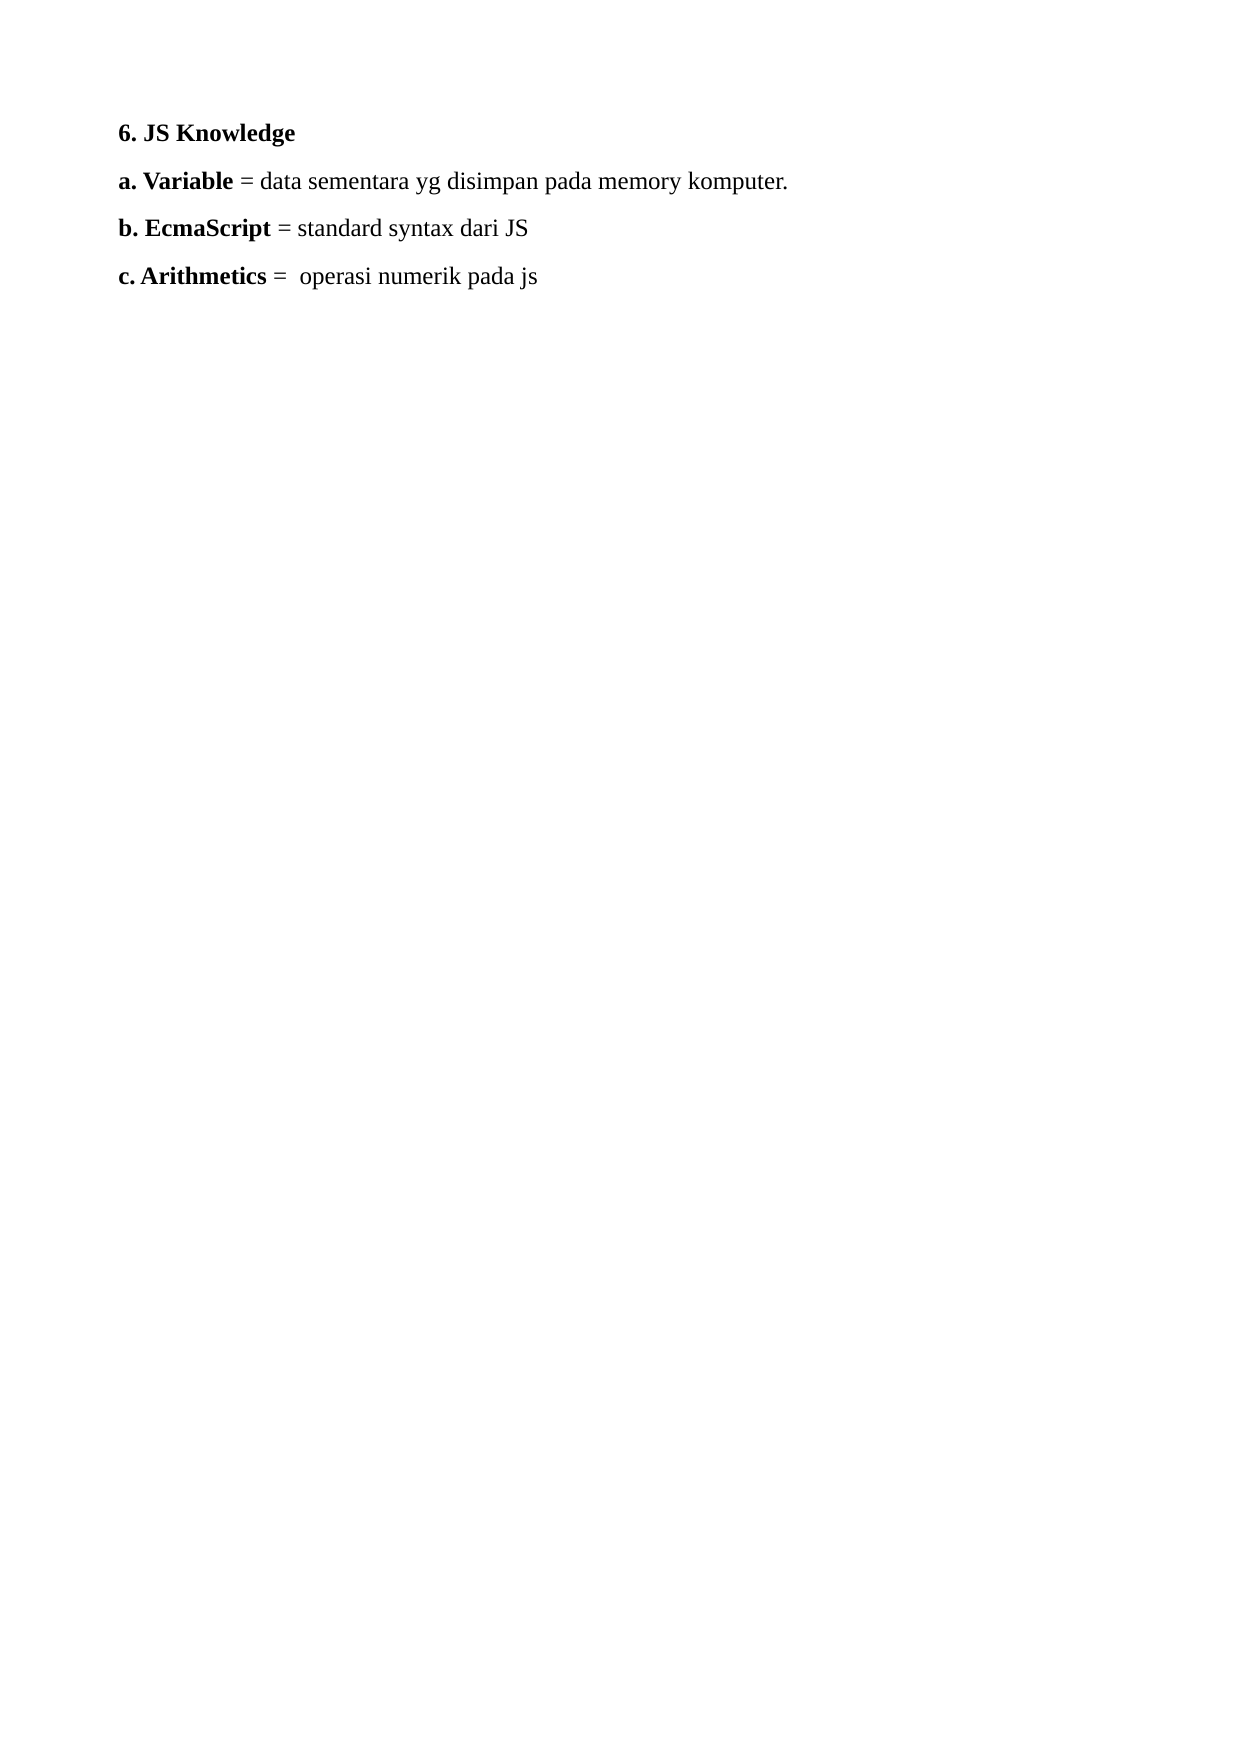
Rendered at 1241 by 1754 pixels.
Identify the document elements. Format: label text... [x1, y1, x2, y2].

text b. EcmaScript = standard syntax dari JS [118, 213, 1122, 242]
text 6. JS Knowledge [118, 118, 1122, 147]
text a. Variable = data sementara yg disimpan pada memory komputer. [118, 166, 1122, 194]
text c. Arithmetics = operasi numerik pada js [118, 261, 1122, 290]
